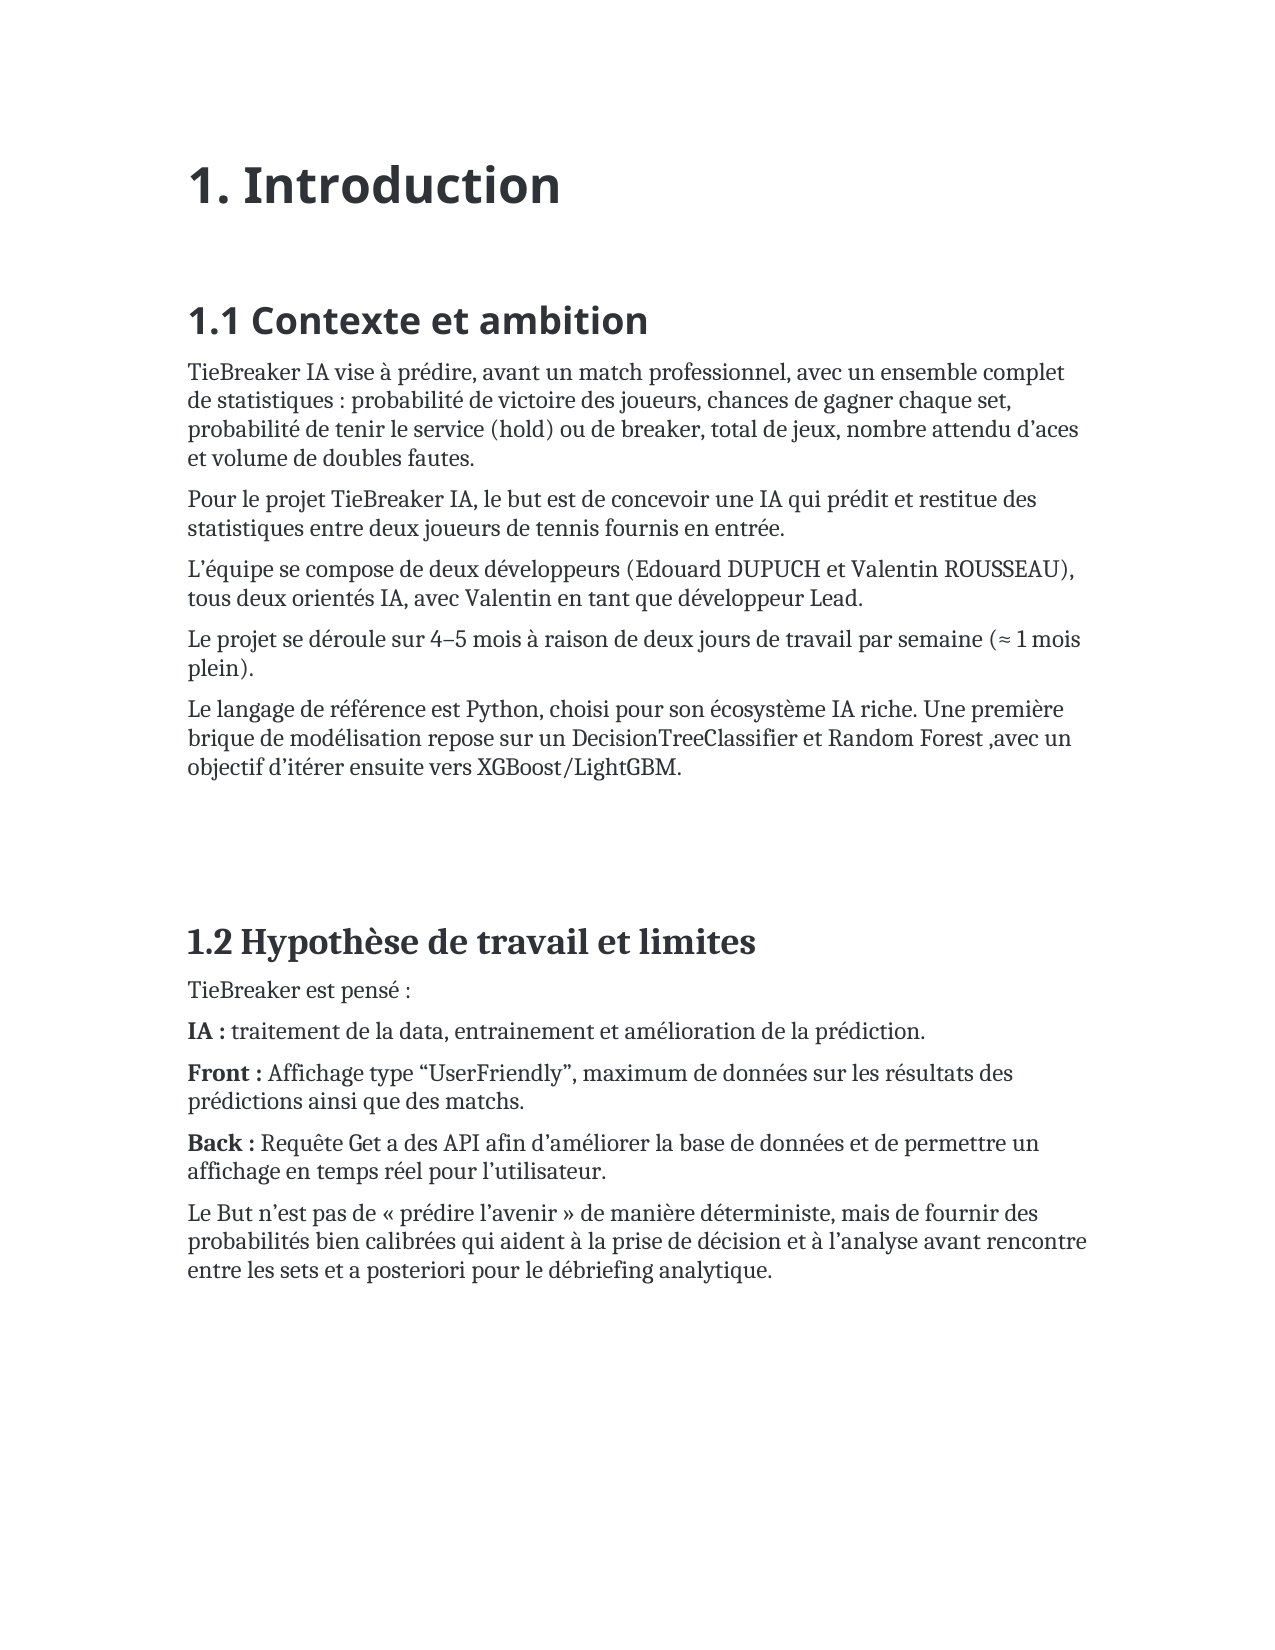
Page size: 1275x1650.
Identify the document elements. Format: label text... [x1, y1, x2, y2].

text L’équipe se compose de deux développeurs (Edouard DUPUCH et Valentin ROUSSEAU), tous deux orientés IA, avec Valentin en tant que développeur Lead. [187, 555, 1087, 612]
text Front : Affichage type “UserFriendly”, maximum de données sur les résultats des prédictions ainsi que des matchs. [187, 1058, 1087, 1116]
text 1. Introduction [187, 150, 1087, 218]
text TieBreaker IA vise à prédire, avant un match professionnel, avec un ensemble complet de statistiques : probabilité de victoire des joueurs, chances de gagner chaque set, probabilité de tenir le service (hold) ou de breaker, total de jeux, nombre attendu d’aces et volume de doubles fautes. [187, 357, 1087, 472]
text Back : Requête Get a des API afin d’améliorer la base de données et de permettre un affichage en temps réel pour l’utilisateur. [187, 1128, 1087, 1186]
text 1.1 Contexte et ambition [187, 294, 1087, 345]
text Le But n’est pas de « prédire l’avenir » de manière déterministe, mais de fournir des probabilités bien calibrées qui aident à la prise de décision et à l’analyse avant rencontre entre les sets et a posteriori pour le débriefing analytique. [187, 1198, 1087, 1285]
text TieBreaker est pensé : [187, 976, 1087, 1005]
text 1.2 Hypothèse de travail et limites [187, 920, 1087, 963]
text Le langage de référence est Python, choisi pour son écosystème IA riche. Une première brique de modélisation repose sur un DecisionTreeClassifier et Random Forest ,avec un objectif d’itérer ensuite vers XGBoost/LightGBM. [187, 695, 1087, 781]
text Pour le projet TieBreaker IA, le but est de concevoir une IA qui prédit et restitue des statistiques entre deux joueurs de tennis fournis en entrée. [187, 485, 1087, 542]
text Le projet se déroule sur 4–5 mois à raison de deux jours de travail par semaine (≈ 1 mois plein). [187, 625, 1087, 682]
text IA : traitement de la data, entrainement et amélioration de la prédiction. [187, 1017, 1087, 1046]
